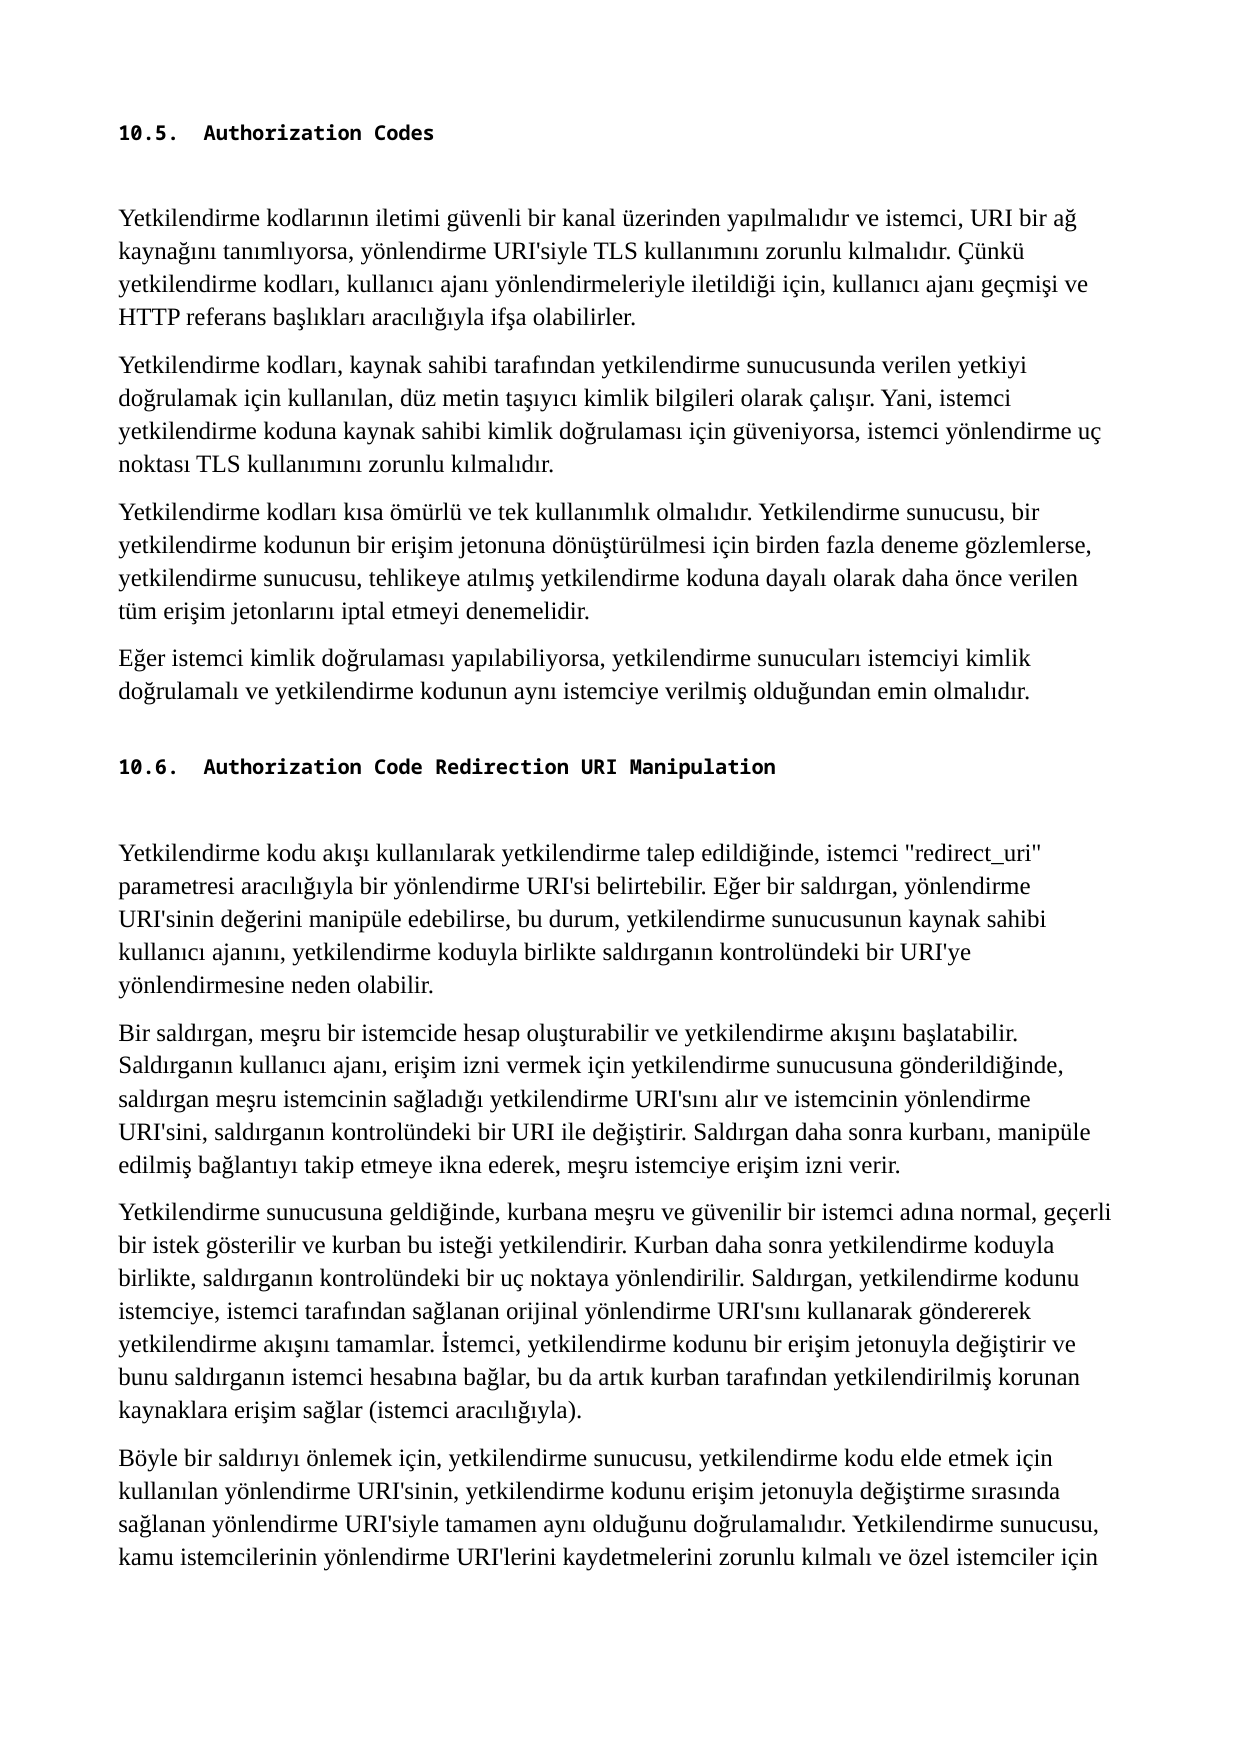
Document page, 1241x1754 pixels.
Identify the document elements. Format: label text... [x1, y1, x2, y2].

text Bir saldırgan, meşru bir istemcide hesap oluşturabilir ve yetkilendirme akışını başlatabilir. Saldırganın kullanıcı ajanı, erişim izni vermek için yetkilendirme sunucusuna gönderildiğinde, saldırgan meşru istemcinin sağladığı yetkilendirme URI'sını alır ve istemcinin yönlendirme URI'sini, saldırganın kontrolündeki bir URI ile değiştirir. Saldırgan daha sonra kurbanı, manipüle edilmiş bağlantıyı takip etmeye ikna ederek, meşru istemciye erişim izni verir. [118, 1018, 1122, 1178]
text Yetkilendirme kodları kısa ömürlü ve tek kullanımlık olmalıdır. Yetkilendirme sunucusu, bir yetkilendirme kodunun bir erişim jetonuna dönüştürülmesi için birden fazla deneme gözlemlerse, yetkilendirme sunucusu, tehlikeye atılmış yetkilendirme koduna dayalı olarak daha önce verilen tüm erişim jetonlarını iptal etmeyi denemelidir. [118, 497, 1122, 624]
text Yetkilendirme kodları, kaynak sahibi tarafından yetkilendirme sunucusunda verilen yetkiyi doğrulamak için kullanılan, düz metin taşıyıcı kimlik bilgileri olarak çalışır. Yani, istemci yetkilendirme koduna kaynak sahibi kimlik doğrulaması için güveniyorsa, istemci yönlendirme uç noktası TLS kullanımını zorunlu kılmalıdır. [118, 350, 1122, 478]
text Eğer istemci kimlik doğrulaması yapılabiliyorsa, yetkilendirme sunucuları istemciyi kimlik doğrulamalı ve yetkilendirme kodunun aynı istemciye verilmiş olduğundan emin olmalıdır. [118, 643, 1122, 705]
text Yetkilendirme sunucusuna geldiğinde, kurbana meşru ve güvenilir bir istemci adına normal, geçerli bir istek gösterilir ve kurban bu isteği yetkilendirir. Kurban daha sonra yetkilendirme koduyla birlikte, saldırganın kontrolündeki bir uç noktaya yönlendirilir. Saldırgan, yetkilendirme kodunu istemciye, istemci tarafından sağlanan orijinal yönlendirme URI'sını kullanarak göndererek yetkilendirme akışını tamamlar. İstemci, yetkilendirme kodunu bir erişim jetonuyla değiştirir ve bunu saldırganın istemci hesabına bağlar, bu da artık kurban tarafından yetkilendirilmiş korunan kaynaklara erişim sağlar (istemci aracılığıyla). [118, 1197, 1122, 1424]
text 10.6. Authorization Code Redirection URI Manipulation [118, 753, 1122, 780]
text Yetkilendirme kodlarının iletimi güvenli bir kanal üzerinden yapılmalıdır ve istemci, URI bir ağ kaynağını tanımlıyorsa, yönlendirme URI'siyle TLS kullanımını zorunlu kılmalıdır. Çünkü yetkilendirme kodları, kullanıcı ajanı yönlendirmeleriyle iletildiği için, kullanıcı ajanı geçmişi ve HTTP referans başlıkları aracılığıyla ifşa olabilirler. [118, 203, 1122, 331]
text 10.5. Authorization Codes [118, 118, 1122, 146]
text Böyle bir saldırıyı önlemek için, yetkilendirme sunucusu, yetkilendirme kodu elde etmek için kullanılan yönlendirme URI'sinin, yetkilendirme kodunu erişim jetonuyla değiştirme sırasında sağlanan yönlendirme URI'siyle tamamen aynı olduğunu doğrulamalıdır. Yetkilendirme sunucusu, kamu istemcilerinin yönlendirme URI'lerini kaydetmelerini zorunlu kılmalı ve özel istemciler için [118, 1443, 1122, 1571]
text Yetkilendirme kodu akışı kullanılarak yetkilendirme talep edildiğinde, istemci "redirect_uri" parametresi aracılığıyla bir yönlendirme URI'si belirtebilir. Eğer bir saldırgan, yönlendirme URI'sinin değerini manipüle edebilirse, bu durum, yetkilendirme sunucusunun kaynak sahibi kullanıcı ajanını, yetkilendirme koduyla birlikte saldırganın kontrolündeki bir URI'ye yönlendirmesine neden olabilir. [118, 838, 1122, 999]
